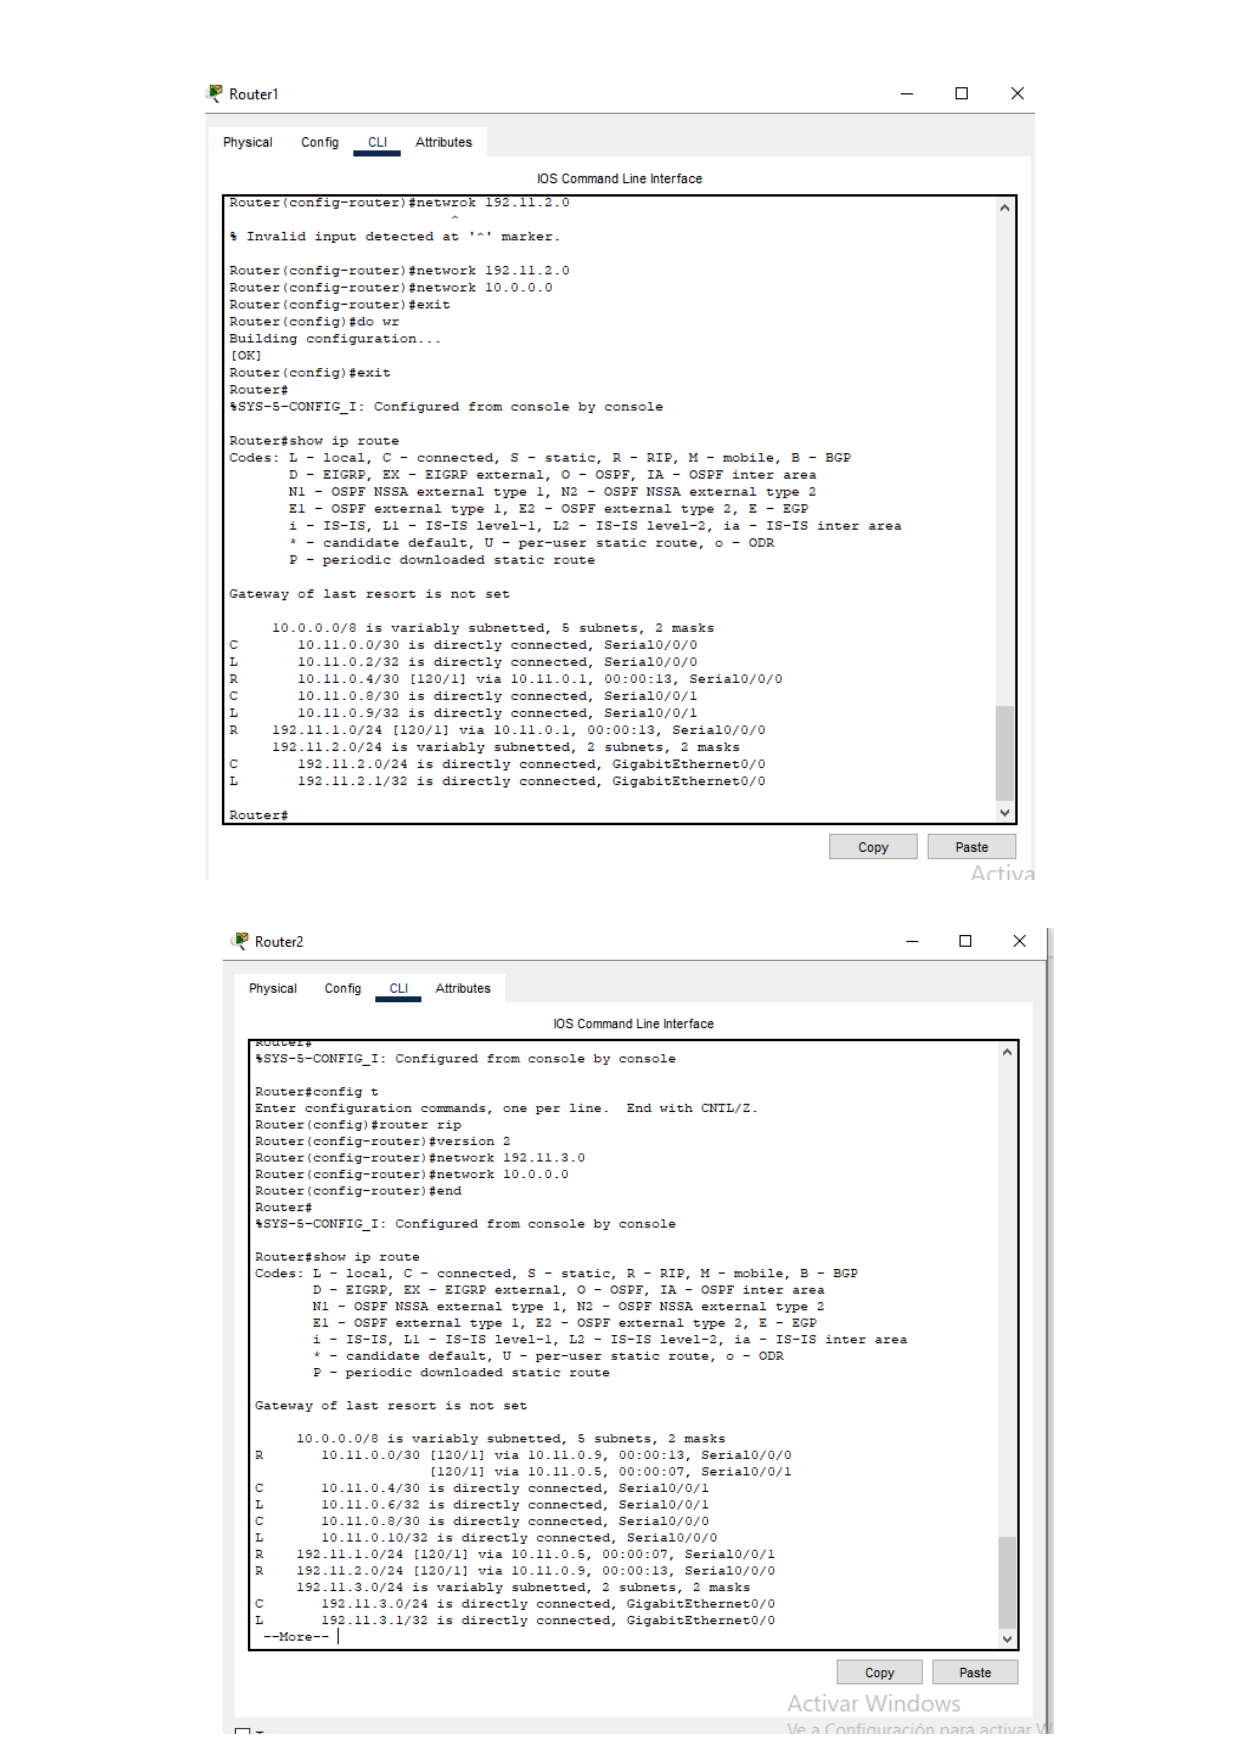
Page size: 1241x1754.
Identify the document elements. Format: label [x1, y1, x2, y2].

picture [222, 928, 1054, 1734]
picture [205, 80, 1035, 880]
